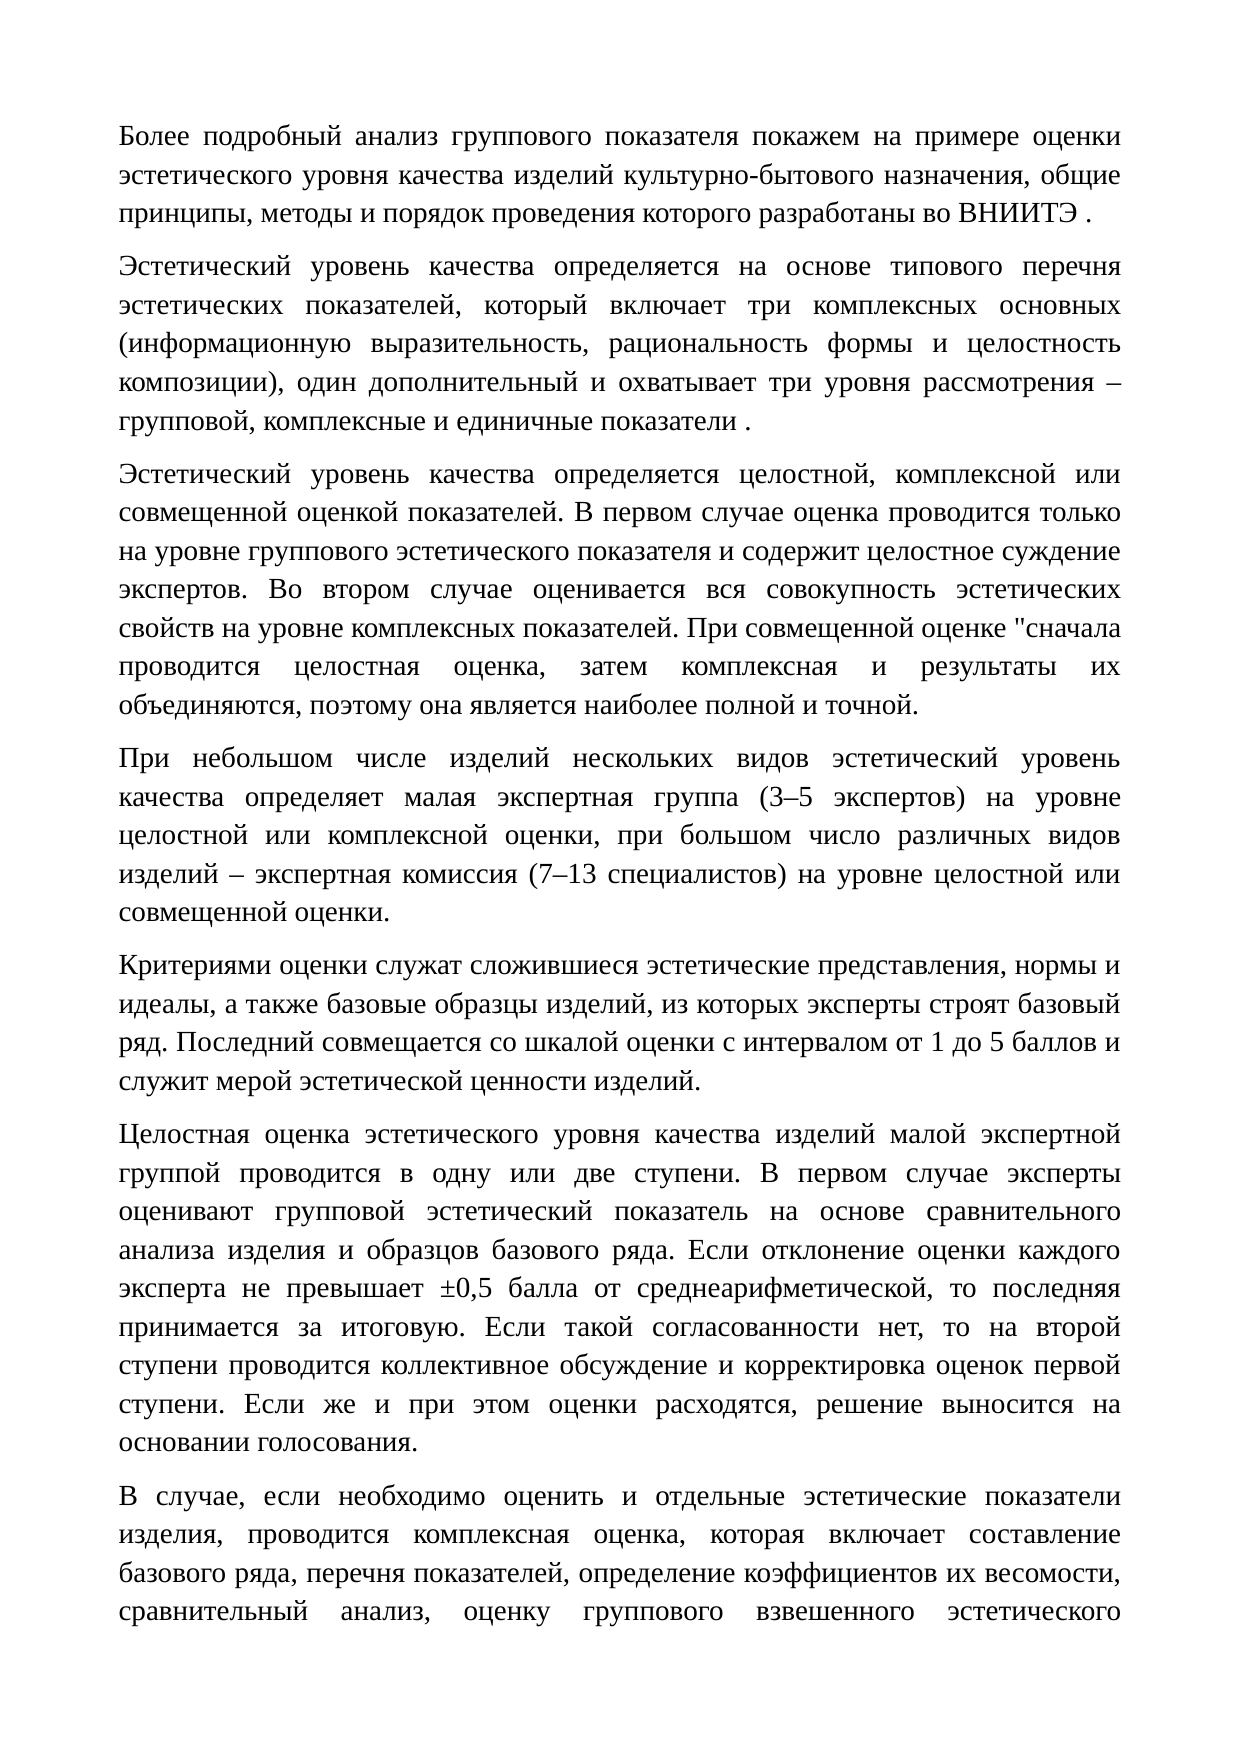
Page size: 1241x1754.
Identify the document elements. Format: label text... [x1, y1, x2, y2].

text Критериями оценки служат сложившиеся эстетические представления, нормы и идеалы, а также базовые образцы изделий, из которых эксперты строят базовый ряд. Последний совмещается со шкалой оценки с интервалом от 1 до 5 баллов и служит мерой эстетической ценности изделий. [118, 947, 1122, 1097]
text При небольшом числе изделий нескольких видов эстетический уровень качества определяет малая экспертная группа (3–5 экспертов) на уровне целостной или комплексной оценки, при большом число различных видов изделий – экспертная комиссия (7–13 специалистов) на уровне целостной или совмещенной оценки. [118, 740, 1122, 928]
text Более подробный анализ группового показателя покажем на примере оценки эстетического уровня качества изделий культурно-бытового назначения, общие принципы, методы и порядок проведения которого разработаны во ВНИИТЭ . [118, 118, 1122, 229]
text Целостная оценка эстетического уровня качества изделий малой экспертной группой проводится в одну или две ступени. В первом случае эксперты оценивают групповой эстетический показатель на основе сравнительного анализа изделия и образцов базового ряда. Если отклонение оценки каждого эксперта не превышает ±0,5 балла от среднеарифметической, то последняя принимается за итоговую. Если такой согласованности нет, то на второй ступени проводится коллективное обсуждение и корректировка оценок первой ступени. Если же и при этом оценки расходятся, решение выносится на основании голосования. [118, 1116, 1122, 1458]
text В случае, если необходимо оценить и отдельные эстетические показатели изделия, проводится комплексная оценка, которая включает составление базового ряда, перечня показателей, определение коэффициентов их весомости, сравнительный анализ, оценку группового взвешенного эстетического [118, 1478, 1122, 1627]
text Эстетический уровень качества определяется на основе типового перечня эстетических показателей, который включает три комплексных основных (информационную выразительность, рациональность формы и целостность композиции), один дополнительный и охватывает три уровня рассмотрения – групповой, комплексные и единичные показатели . [118, 248, 1122, 436]
text Эстетический уровень качества определяется целостной, комплексной или совмещенной оценкой показателей. В первом случае оценка проводится только на уровне группового эстетического показателя и содержит целостное суждение экспертов. Во втором случае оценивается вся совокупность эстетических свойств на уровне комплексных показателей. При совмещенной оценке "сначала проводится целостная оценка, затем комплексная и результаты их объединяются, поэтому она является наиболее полной и точной. [118, 456, 1122, 721]
